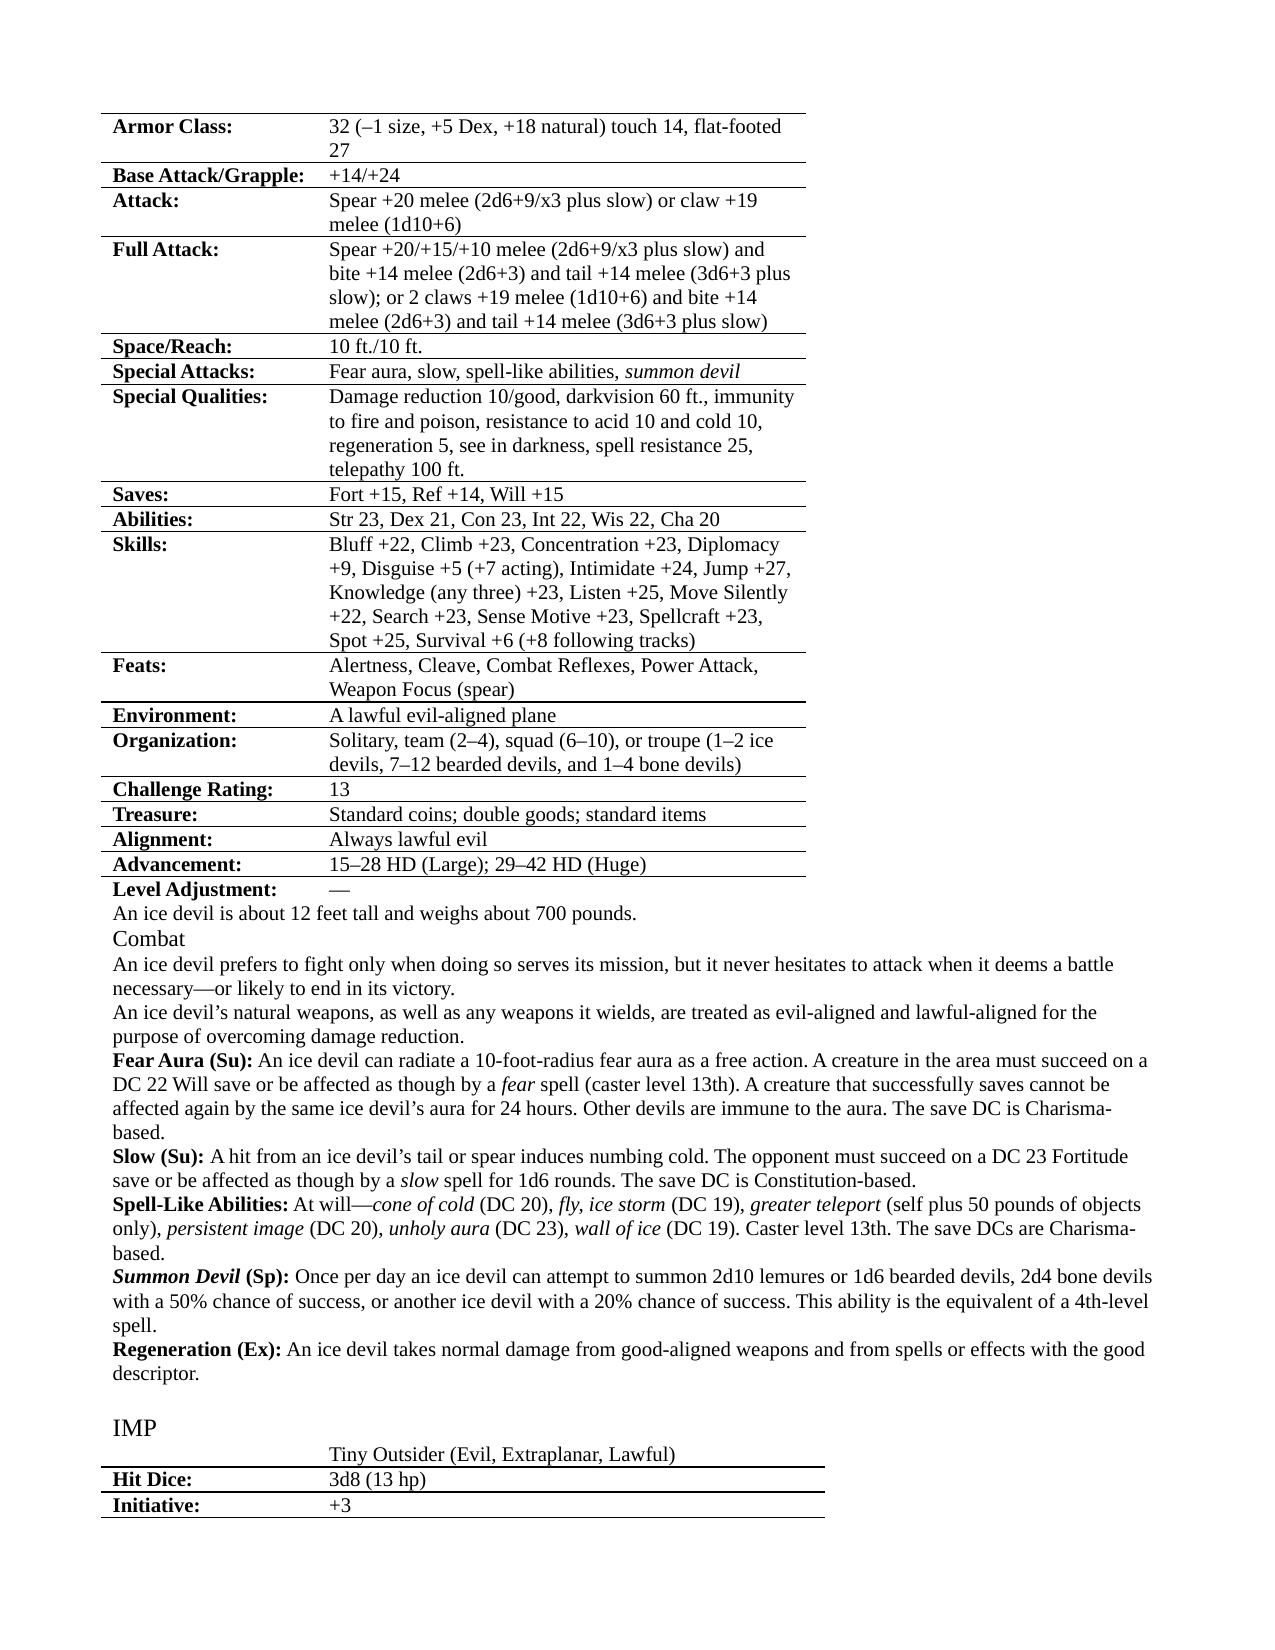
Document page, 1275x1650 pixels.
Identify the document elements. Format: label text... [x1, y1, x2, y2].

table_cell 10 ft./10 ft. [318, 334, 806, 358]
table_cell Abilities: [101, 507, 318, 531]
text Fear Aura (Su): An ice devil can radiate a 10-foot-radius fear aura as a free action. A creature in the area must succeed on a DC 22 Will save or be affected as though by a fear spell (caster level 13th). A creature that successfully saves cannot be affected again by the same ice devil’s aura for 24 hours. Other devils are immune to the aura. The save DC is Charisma-based. [112, 1048, 1162, 1144]
table_cell Special Attacks: [101, 359, 318, 383]
table_cell Fort +15, Ref +14, Will +15 [318, 482, 806, 506]
table_cell Base Attack/Grapple: [101, 163, 318, 187]
table_cell Challenge Rating: [101, 777, 318, 801]
table_cell Environment: [101, 703, 318, 727]
table_cell Special Qualities: [101, 385, 318, 481]
table_header Tiny Outsider (Evil, Extraplanar, Lawful) [318, 1442, 825, 1466]
table_cell Always lawful evil [318, 827, 806, 851]
table_cell A lawful evil-aligned plane [318, 703, 806, 727]
table_cell Organization: [101, 728, 318, 776]
table_cell 32 (–1 size, +5 Dex, +18 natural) touch 14, flat-footed 27 [318, 114, 806, 162]
table_cell Str 23, Dex 21, Con 23, Int 22, Wis 22, Cha 20 [318, 507, 806, 531]
table_cell Spear +20/+15/+10 melee (2d6+9/x3 plus slow) and bite +14 melee (2d6+3) and tail +14 melee (3d6+3 plus slow); or 2 claws +19 melee (1d10+6) and bite +14 melee (2d6+3) and tail +14 melee (3d6+3 plus slow) [318, 237, 806, 333]
text Slow (Su): A hit from an ice devil’s tail or spear induces numbing cold. The opponent must succeed on a DC 23 Fortitude save or be affected as though by a slow spell for 1d6 rounds. The save DC is Constitution-based. [112, 1144, 1162, 1192]
table_cell Damage reduction 10/good, darkvision 60 ft., immunity to fire and poison, resistance to acid 10 and cold 10, regeneration 5, see in darkness, spell resistance 25, telepathy 100 ft. [318, 385, 806, 481]
table_cell Spear +20 melee (2d6+9/x3 plus slow) or claw +19 melee (1d10+6) [318, 188, 806, 236]
table_cell Level Adjustment: [101, 877, 318, 901]
table_cell Attack: [101, 188, 318, 236]
table_cell Alertness, Cleave, Combat Reflexes, Power Attack, Weapon Focus (spear) [318, 653, 806, 701]
table_cell Armor Class: [101, 114, 318, 162]
text Summon Devil (Sp): Once per day an ice devil can attempt to summon 2d10 lemures or 1d6 bearded devils, 2d4 bone devils with a 50% chance of success, or another ice devil with a 20% chance of success. This ability is the equivalent of a 4th-level spell. [112, 1264, 1162, 1337]
table_cell Advancement: [101, 852, 318, 876]
table_cell 13 [318, 777, 806, 801]
table_cell Fear aura, slow, spell-like abilities, summon devil [318, 359, 806, 383]
table_header [101, 1442, 318, 1466]
text An ice devil prefers to fight only when doing so serves its mission, but it never hesitates to attack when it deems a battle necessary—or likely to end in its victory. [112, 952, 1162, 1000]
table_cell Space/Reach: [101, 334, 318, 358]
table_cell Standard coins; double goods; standard items [318, 802, 806, 826]
table_cell +14/+24 [318, 163, 806, 187]
text IMP [112, 1413, 1162, 1442]
table_cell Full Attack: [101, 237, 318, 333]
table_cell Bluff +22, Climb +23, Concentration +23, Diplomacy +9, Disguise +5 (+7 acting), Intimidate +24, Jump +27, Knowledge (any three) +23, Listen +25, Move Silently +22, Search +23, Sense Motive +23, Spellcraft +23, Spot +25, Survival +6 (+8 following tracks) [318, 532, 806, 652]
table_cell 3d8 (13 hp) [318, 1468, 825, 1491]
text Spell-Like Abilities: At will—cone of cold (DC 20), fly, ice storm (DC 19), greater teleport (self plus 50 pounds of objects only), persistent image (DC 20), unholy aura (DC 23), wall of ice (DC 19). Caster level 13th. The save DCs are Charisma-based. [112, 1192, 1162, 1264]
table_cell Hit Dice: [101, 1468, 318, 1491]
table_cell Saves: [101, 482, 318, 506]
table_cell 15–28 HD (Large); 29–42 HD (Huge) [318, 852, 806, 876]
table_cell Feats: [101, 653, 318, 701]
table_cell — [318, 877, 806, 901]
table_cell Skills: [101, 532, 318, 652]
table_cell Treasure: [101, 802, 318, 826]
table_cell Initiative: [101, 1493, 318, 1517]
table_cell Alignment: [101, 827, 318, 851]
text An ice devil’s natural weapons, as well as any weapons it wields, are treated as evil-aligned and lawful-aligned for the purpose of overcoming damage reduction. [112, 1000, 1162, 1048]
text Regeneration (Ex): An ice devil takes normal damage from good-aligned weapons and from spells or effects with the good descriptor. [112, 1337, 1162, 1385]
text Combat [112, 925, 1162, 952]
table_cell +3 [318, 1493, 825, 1517]
table_cell Solitary, team (2–4), squad (6–10), or troupe (1–2 ice devils, 7–12 bearded devils, and 1–4 bone devils) [318, 728, 806, 776]
text An ice devil is about 12 feet tall and weighs about 700 pounds. [112, 901, 1162, 925]
